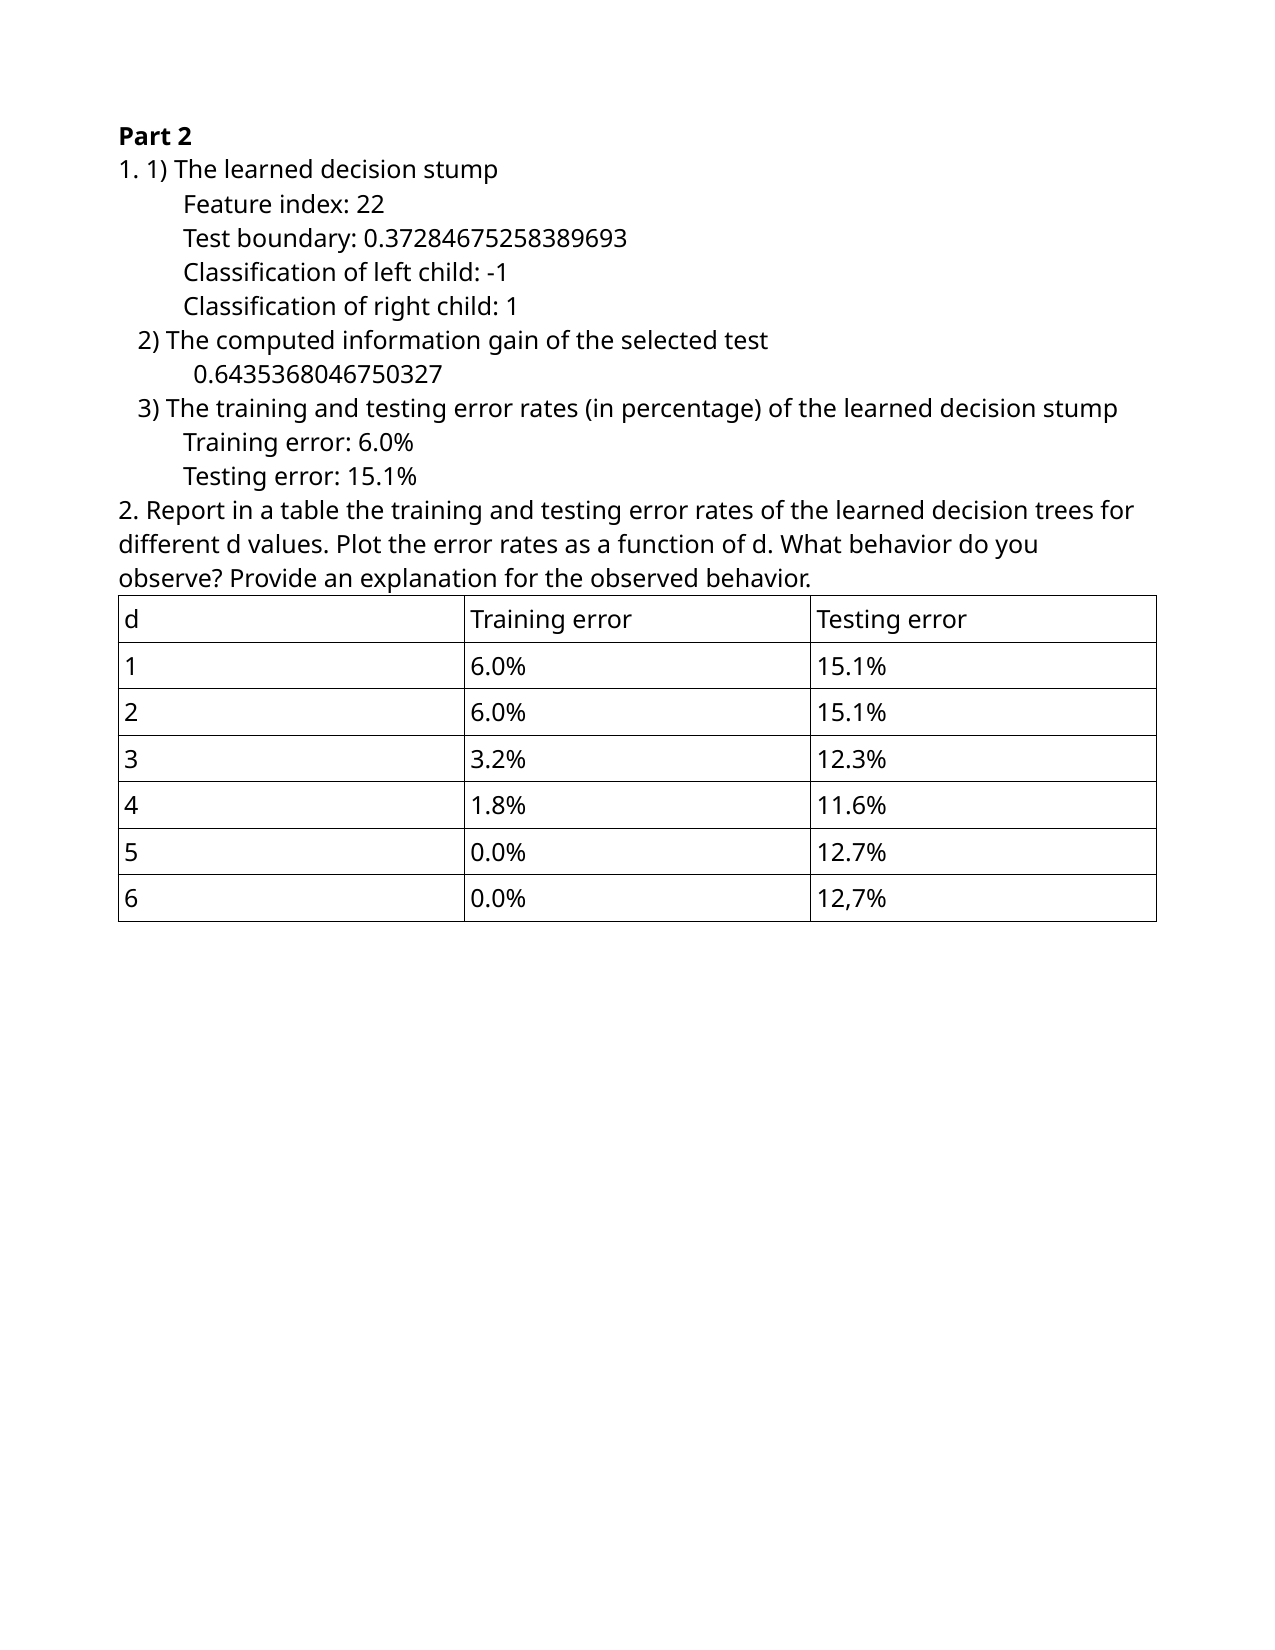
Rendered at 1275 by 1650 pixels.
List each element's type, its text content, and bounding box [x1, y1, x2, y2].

table_cell 6 [119, 875, 464, 921]
text Test boundary: 0.37284675258389693 [118, 220, 1157, 254]
table_cell 0.0% [465, 829, 810, 874]
text observe? Provide an explanation for the observed behavior. [118, 561, 1157, 595]
text Training error: 6.0% [118, 425, 1157, 459]
table_cell 12,7% [811, 875, 1156, 921]
text 1. 1) The learned decision stump [118, 152, 1157, 186]
table_cell 1.8% [465, 782, 810, 828]
text Classification of right child: 1 [118, 288, 1157, 322]
table_cell 11.6% [811, 782, 1156, 828]
text 2. Report in a table the training and testing error rates of the learned decision trees for different d values. Plot the error rates as a function of d. What behavior do you [118, 493, 1157, 561]
table_cell 1 [119, 643, 464, 688]
text 2) The computed information gain of the selected test [118, 322, 1157, 357]
table_cell 4 [119, 782, 464, 828]
table_cell 6.0% [465, 689, 810, 735]
table_cell 15.1% [811, 643, 1156, 688]
text Feature index: 22 [118, 186, 1157, 220]
text Classification of left child: -1 [118, 254, 1157, 288]
table_cell 15.1% [811, 689, 1156, 735]
text Testing error: 15.1% [118, 459, 1157, 493]
text 3) The training and testing error rates (in percentage) of the learned decision stump [118, 391, 1157, 425]
table_header d [119, 596, 464, 642]
table_cell 3.2% [465, 736, 810, 781]
text Part 2 [118, 118, 1157, 152]
table_cell 0.0% [465, 875, 810, 921]
table_cell 12.7% [811, 829, 1156, 874]
table_cell 5 [119, 829, 464, 874]
table_cell 3 [119, 736, 464, 781]
table_cell 12.3% [811, 736, 1156, 781]
text 0.6435368046750327 [118, 357, 1157, 391]
table_header Training error [465, 596, 810, 642]
table_cell 2 [119, 689, 464, 735]
table_header Testing error [811, 596, 1156, 642]
table_cell 6.0% [465, 643, 810, 688]
